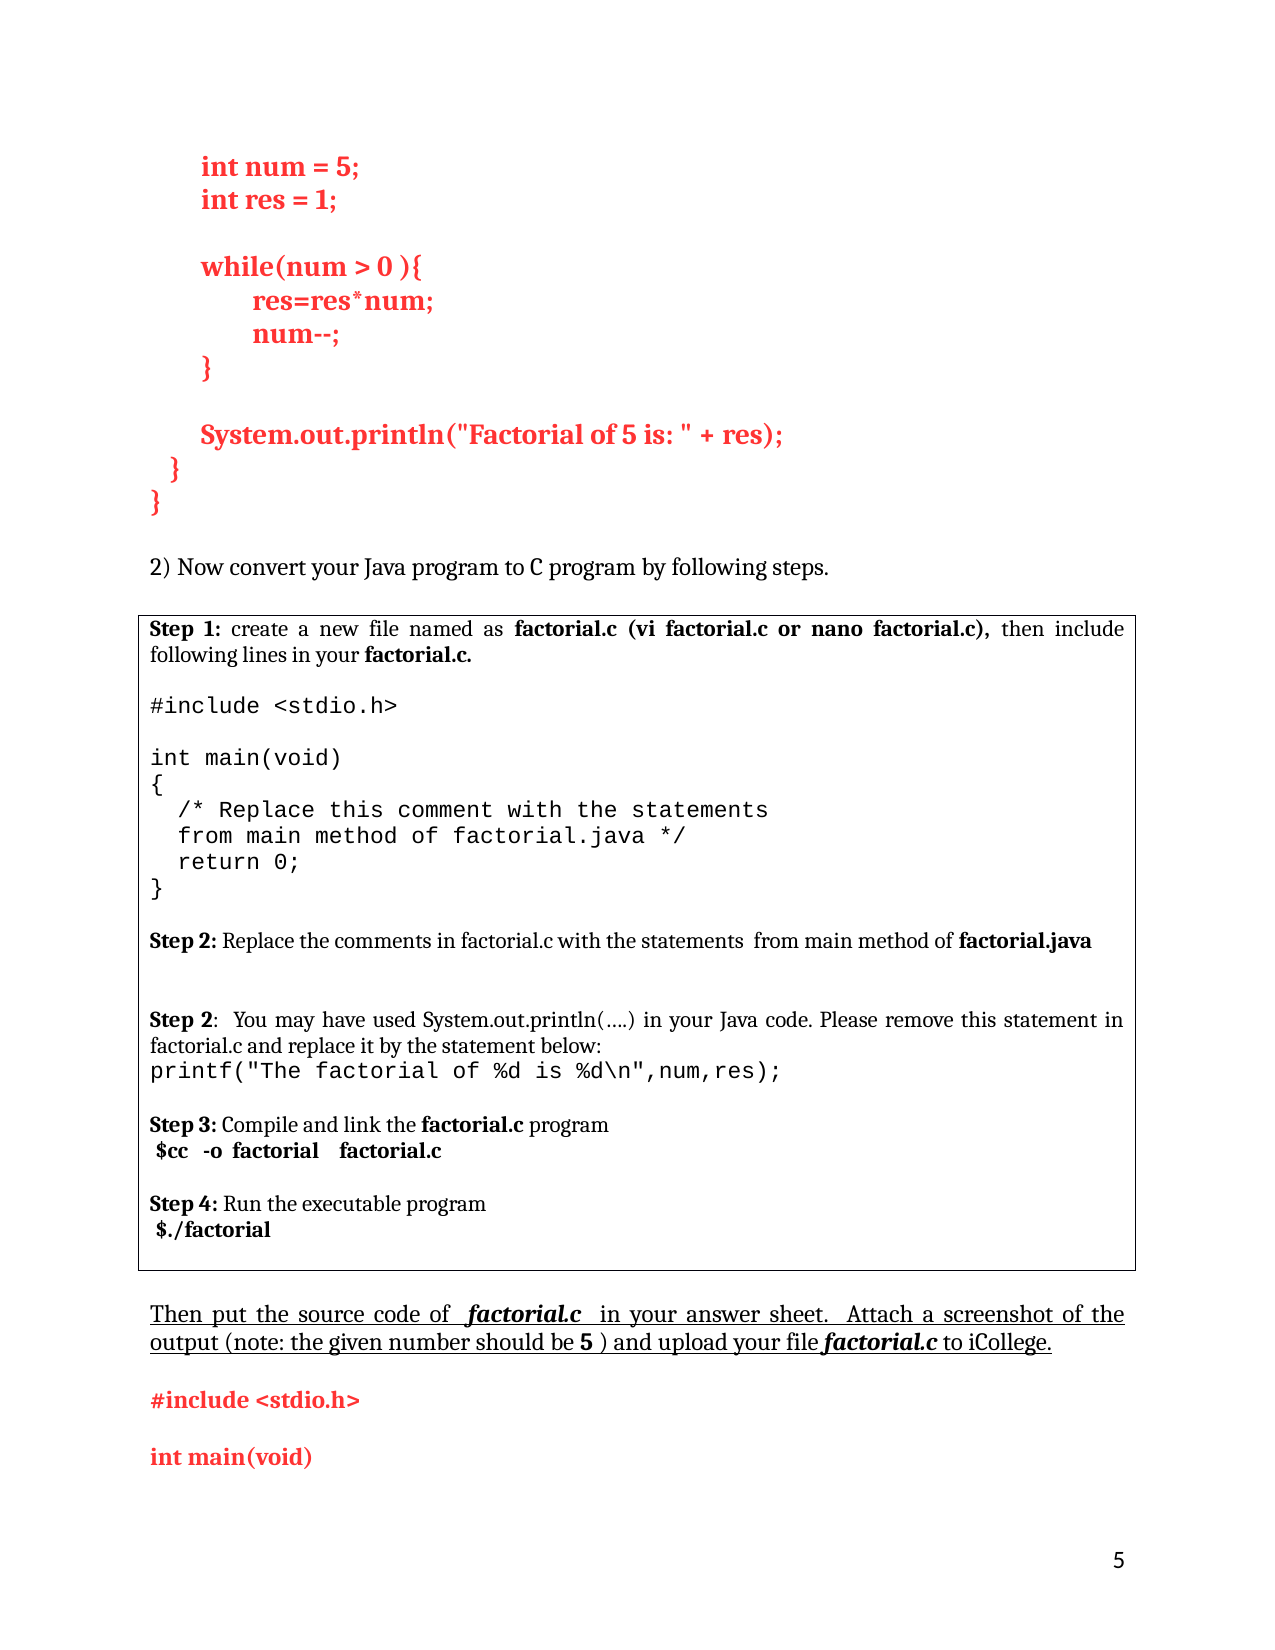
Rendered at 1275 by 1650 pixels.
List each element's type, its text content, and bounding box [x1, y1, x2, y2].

text 2) Now convert your Java program to C program by following steps. [150, 552, 1125, 581]
text num--; [150, 318, 1125, 351]
text } [150, 351, 1125, 385]
text int res = 1; [150, 183, 1125, 217]
text #include <stdio.h> [150, 1386, 1125, 1414]
table_header Step 1: create a new file named as factorial.c (vi factorial.c or nano factorial.c), then include following lines in your factorial.c. #include <stdio.h> int main(void) { /* Replace this comment with the statements from main method of factorial.java */ return 0; } Step 2: Replace the comments in factorial.c with the statements from main method of factorial.java Step 2: You may have used System.out.println(….) in your Java code. Please remove this statement in factorial.c and replace it by the statement below: printf("The factorial of %d is %d\n",num,res); Step 3: Compile and link the factorial.c program $cc -o factorial factorial.c Step 4: Run the executable program $./factorial [139, 616, 1135, 1270]
text int num = 5; [150, 150, 1125, 183]
text while(num > 0 ){ [150, 251, 1125, 284]
text } [150, 452, 1125, 485]
text Then put the source code of factorial.c in your answer sheet. Attach a screenshot of the [150, 1299, 1125, 1324]
text int main(void) [150, 1443, 1125, 1472]
text } [150, 485, 1125, 519]
text System.out.println("Factorial of 5 is: " + res); [150, 418, 1125, 452]
text res=res*num; [150, 284, 1125, 318]
text output (note: the given number should be 5 ) and upload your file factorial.c to iCollege. [150, 1325, 1125, 1357]
